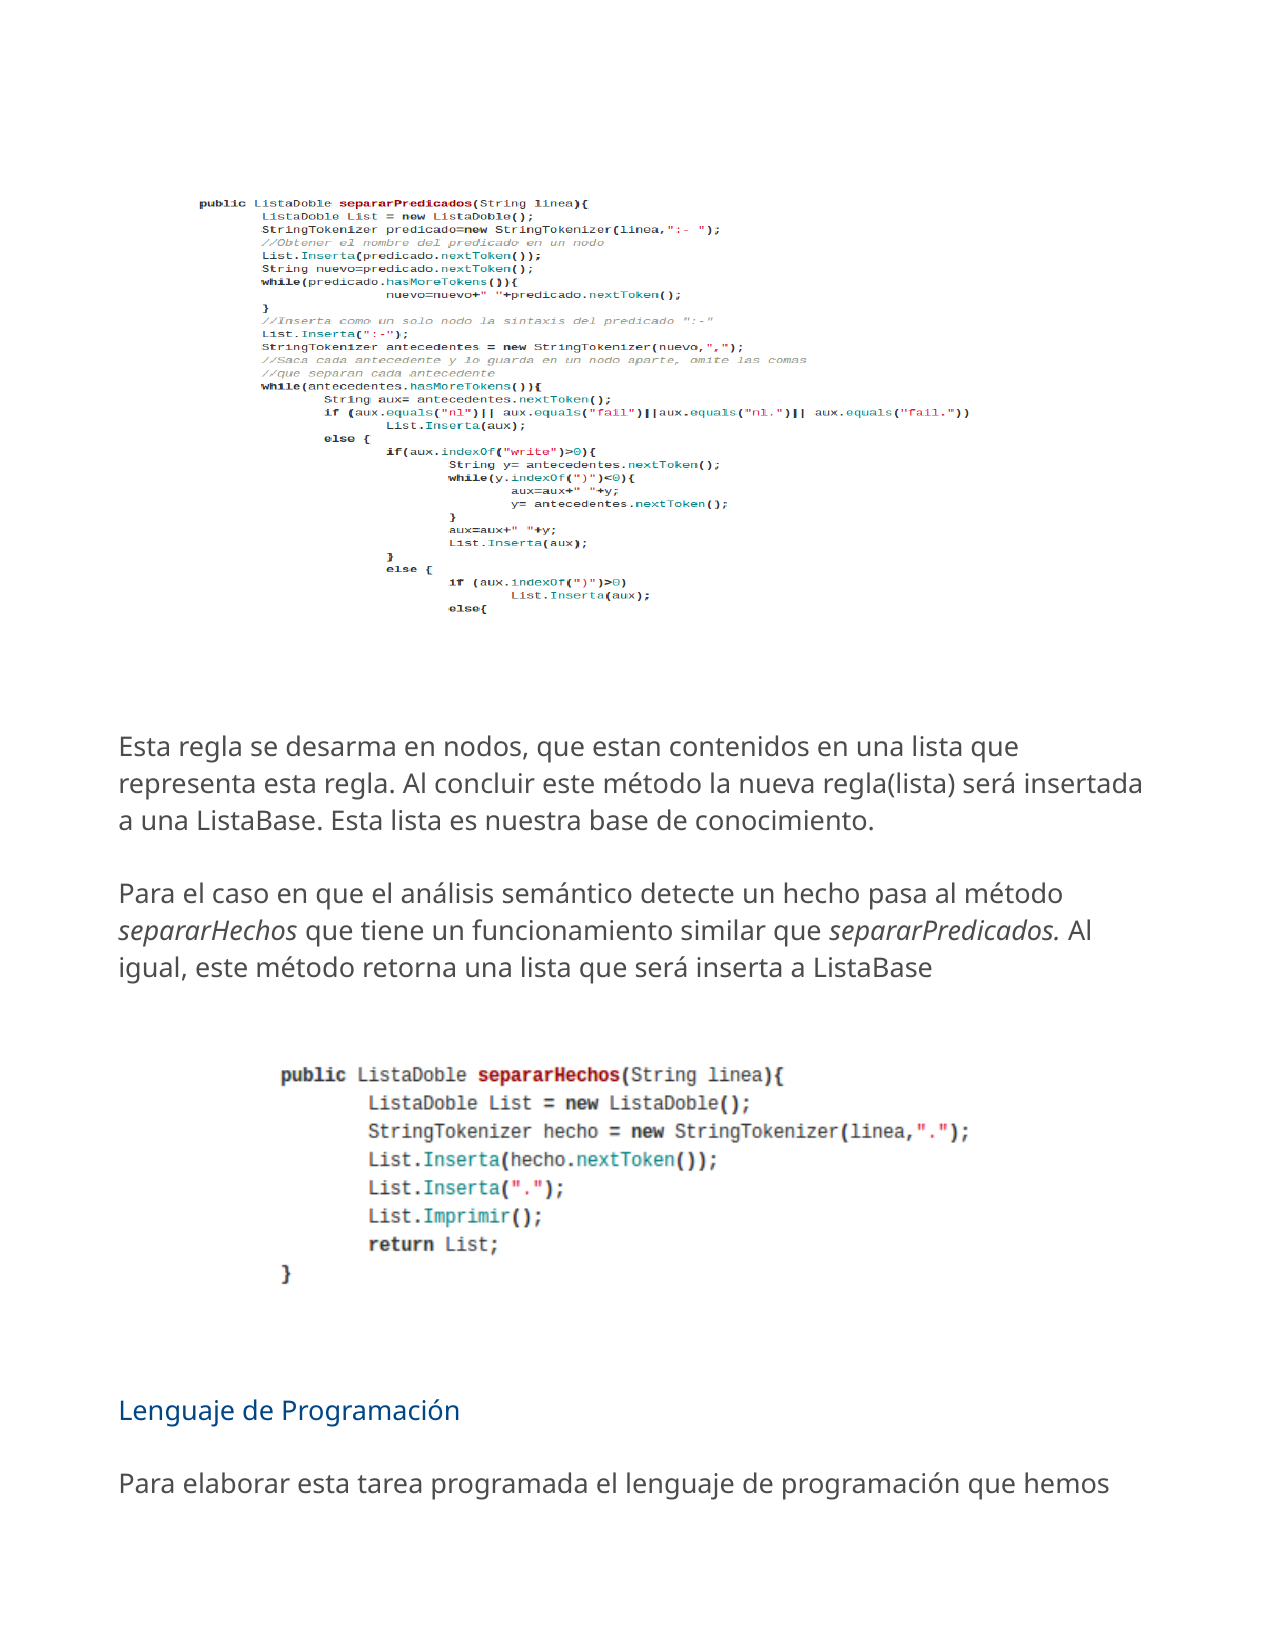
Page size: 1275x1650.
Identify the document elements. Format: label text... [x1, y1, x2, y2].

picture [193, 196, 1082, 617]
text Esta regla se desarma en nodos, que estan contenidos en una lista que representa esta regla. Al concluir este método la nueva regla(lista) será insertada a una ListaBase. Esta lista es nuestra base de conocimiento. [118, 727, 1157, 838]
text Lenguaje de Programación [118, 1391, 1157, 1428]
picture [273, 1059, 1002, 1292]
text Para el caso en que el análisis semántico detecte un hecho pasa al método separarHechos que tiene un funcionamiento similar que separarPredicados. Al igual, este método retorna una lista que será inserta a ListaBase [118, 875, 1157, 985]
text Para elaborar esta tarea programada el lenguaje de programación que hemos [118, 1465, 1157, 1502]
